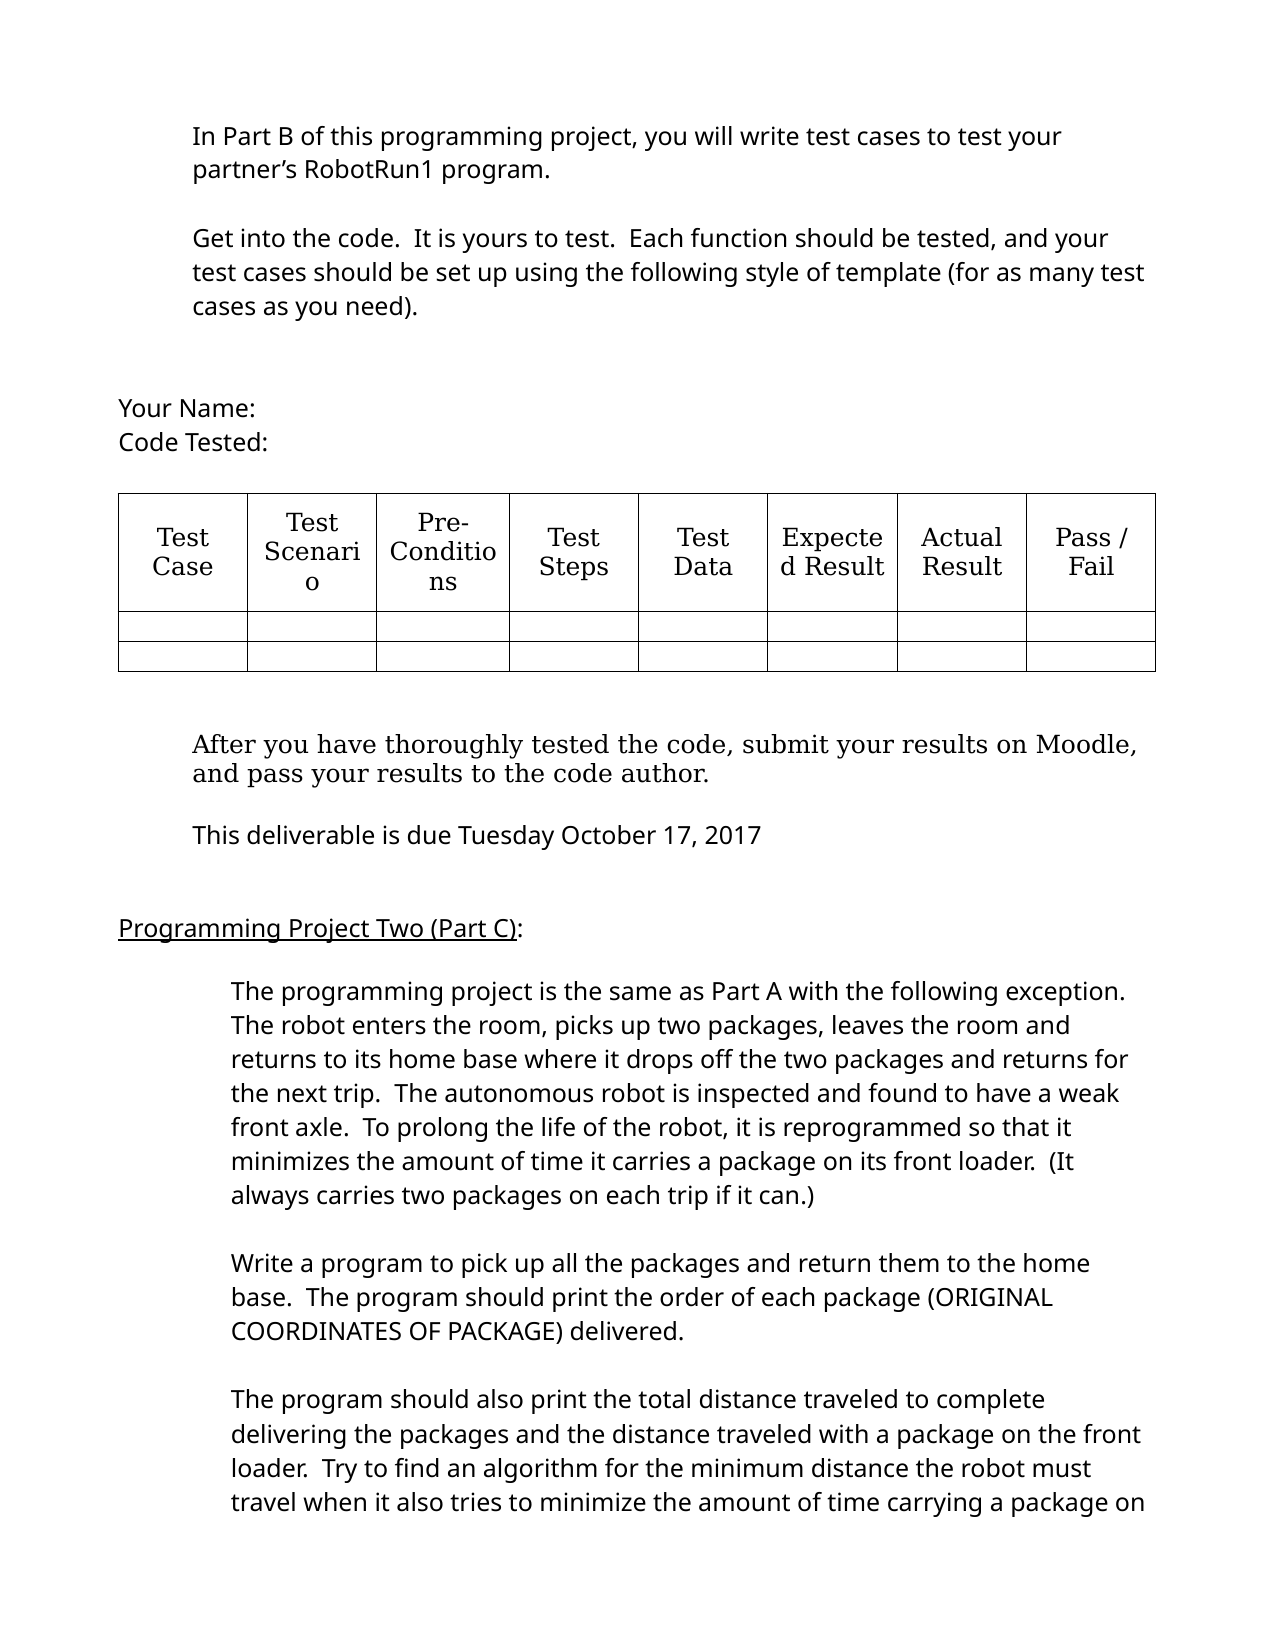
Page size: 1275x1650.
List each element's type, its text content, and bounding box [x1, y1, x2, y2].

table_header Pass / Fail [1027, 494, 1155, 611]
table_cell [898, 642, 1026, 671]
text Your Name: [118, 391, 1157, 425]
text Get into the code. It is yours to test. Each function should be tested, and your test cases should be set up using the following style of template (for as many test cases as you need). [192, 220, 1157, 322]
table_header Test Case [119, 494, 247, 611]
table_header Test Steps [510, 494, 638, 611]
table_cell [377, 612, 509, 641]
text Code Tested: [118, 425, 1157, 459]
table_header Test Scenario [248, 494, 376, 611]
table_cell [1027, 642, 1155, 671]
text This deliverable is due Tuesday October 17, 2017 [192, 818, 1157, 852]
table_cell [1027, 612, 1155, 641]
table_cell [768, 642, 897, 671]
table_cell [510, 612, 638, 641]
table_cell [248, 612, 376, 641]
table_header Expected Result [768, 494, 897, 611]
table_cell [639, 612, 767, 641]
text After you have thoroughly tested the code, submit your results on Moodle, and pass your results to the code author. [192, 730, 1157, 789]
table_cell [768, 612, 897, 641]
table_cell [639, 642, 767, 671]
table_cell [248, 642, 376, 671]
table_header Actual Result [898, 494, 1026, 611]
text The program should also print the total distance traveled to complete delivering the packages and the distance traveled with a package on the front loader. Try to find an algorithm for the minimum distance the robot must travel when it also tries to minimize the amount of time carrying a package on [231, 1382, 1157, 1518]
table_header Test Data [639, 494, 767, 611]
text Programming Project Two (Part C): [118, 910, 1157, 944]
table_cell [510, 642, 638, 671]
table_cell [898, 612, 1026, 641]
text In Part B of this programming project, you will write test cases to test your partner’s RobotRun1 program. [192, 118, 1157, 186]
table_cell [119, 642, 247, 671]
table_header Pre-Conditions [377, 494, 509, 611]
text Write a program to pick up all the packages and return them to the home base. The program should print the order of each package (ORIGINAL COORDINATES OF PACKAGE) delivered. [231, 1246, 1157, 1348]
table_cell [119, 612, 247, 641]
text The programming project is the same as Part A with the following exception. The robot enters the room, picks up two packages, leaves the room and returns to its home base where it drops off the two packages and returns for the next trip. The autonomous robot is inspected and found to have a weak front axle. To prolong the life of the robot, it is reprogrammed so that it minimizes the amount of time it carries a package on its front loader. (It always carries two packages on each trip if it can.) [231, 973, 1157, 1212]
table_cell [377, 642, 509, 671]
